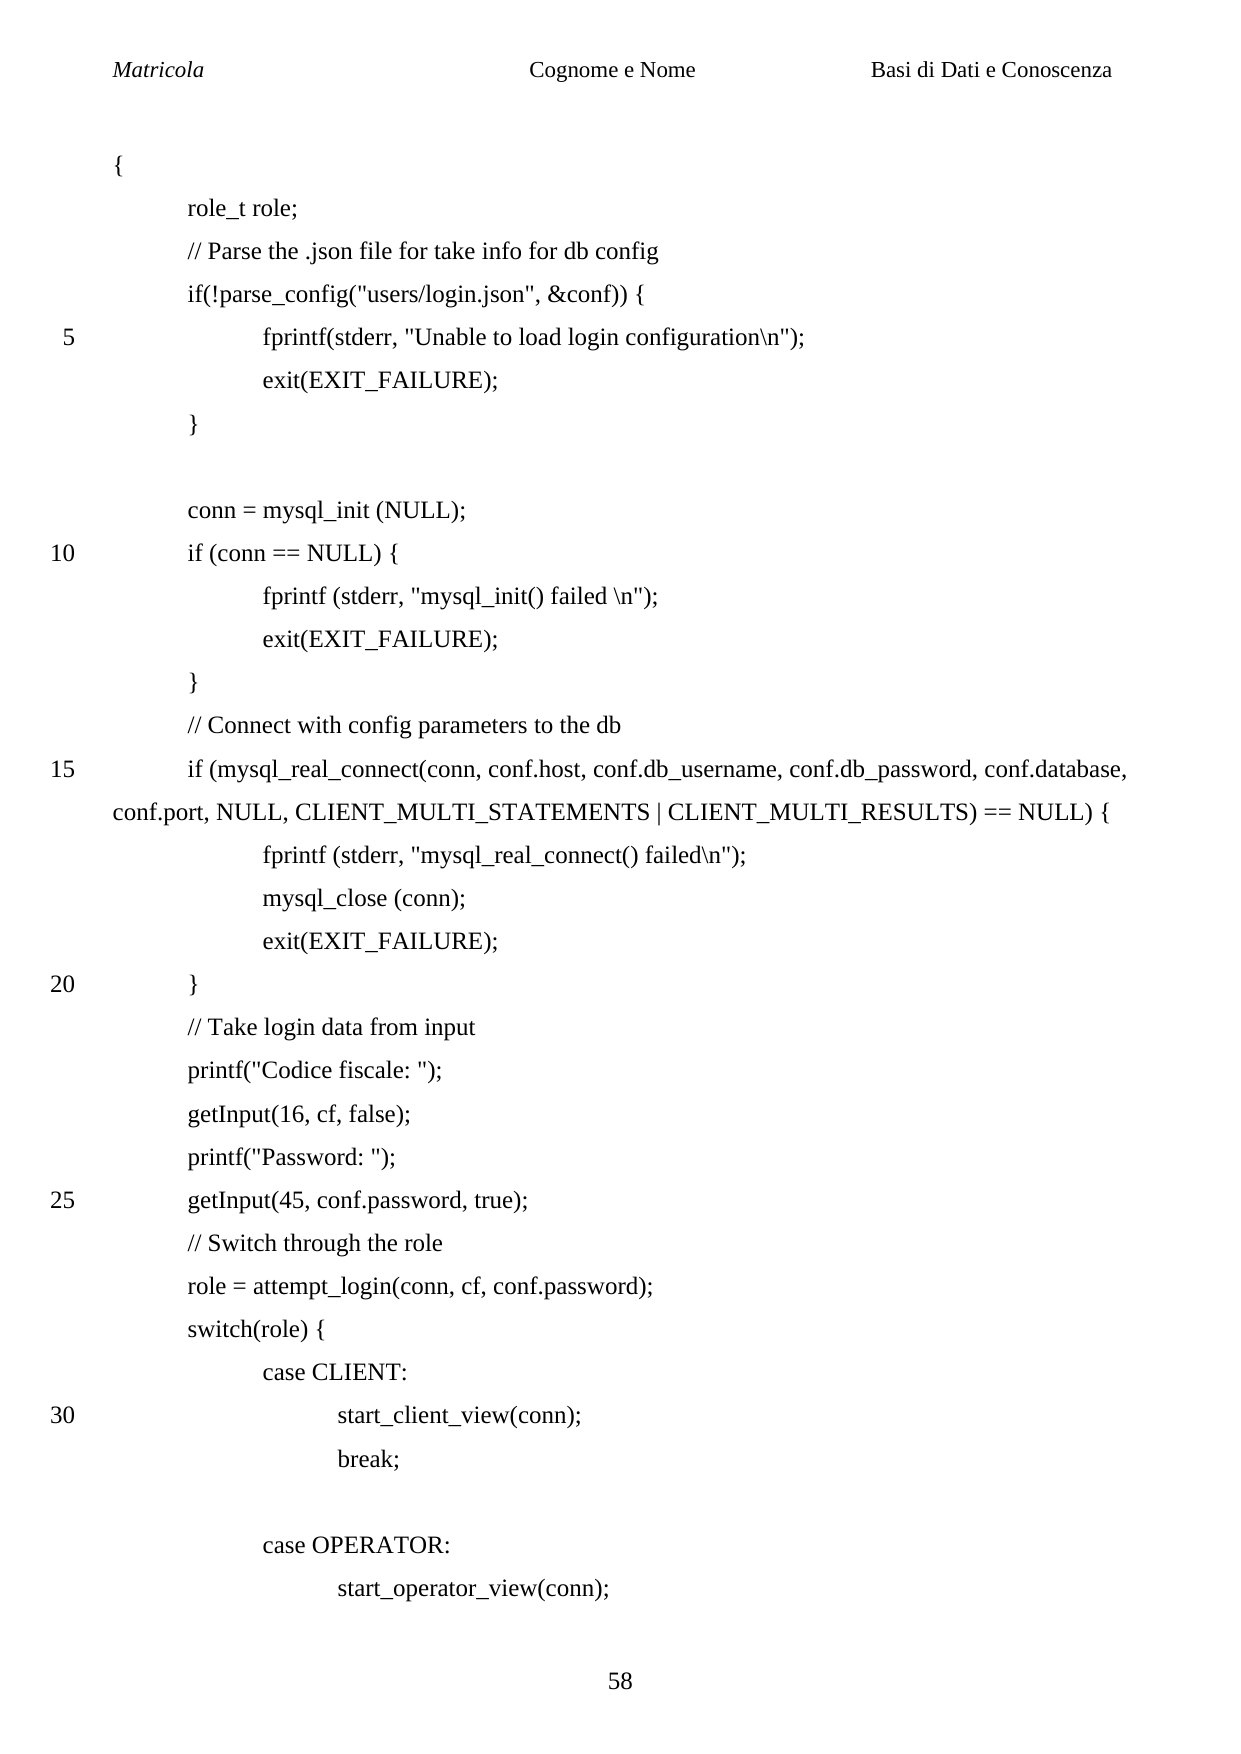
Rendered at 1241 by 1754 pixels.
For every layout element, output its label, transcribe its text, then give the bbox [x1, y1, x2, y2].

text start_operator_view(conn); [112, 1573, 1128, 1602]
text break; [112, 1444, 1128, 1472]
text // Parse the .json file for take info for db config [112, 236, 1128, 265]
text printf("Codice fiscale: "); [112, 1056, 1128, 1084]
text // Take login data from input [112, 1012, 1128, 1041]
text exit(EXIT_FAILURE); [112, 624, 1128, 653]
text getInput(45, conf.password, true); [112, 1185, 1128, 1214]
text case OPERATOR: [112, 1530, 1128, 1559]
text fprintf(stderr, "Unable to load login configuration\n"); [112, 322, 1128, 351]
text mysql_close (conn); [112, 883, 1128, 912]
text exit(EXIT_FAILURE); [112, 366, 1128, 394]
text } [112, 409, 1128, 437]
text if (conn == NULL) { [112, 538, 1128, 567]
text } [112, 667, 1128, 696]
text case CLIENT: [112, 1357, 1128, 1386]
text conn = mysql_init (NULL); [112, 495, 1128, 524]
text start_client_view(conn); [112, 1401, 1128, 1429]
text if (mysql_real_connect(conn, conf.host, conf.db_username, conf.db_password, conf.database, conf.port, NULL, CLIENT_MULTI_STATEMENTS | CLIENT_MULTI_RESULTS) == NULL) { [112, 754, 1128, 826]
text { [112, 150, 1128, 179]
text fprintf (stderr, "mysql_real_connect() failed\n"); [112, 840, 1128, 869]
text getInput(16, cf, false); [112, 1099, 1128, 1127]
text switch(role) { [112, 1314, 1128, 1343]
text role = attempt_login(conn, cf, conf.password); [112, 1271, 1128, 1300]
text } [112, 969, 1128, 998]
text fprintf (stderr, "mysql_init() failed \n"); [112, 581, 1128, 610]
text role_t role; [112, 193, 1128, 222]
text exit(EXIT_FAILURE); [112, 926, 1128, 955]
text // Switch through the role [112, 1228, 1128, 1257]
text // Connect with config parameters to the db [112, 711, 1128, 739]
text printf("Password: "); [112, 1142, 1128, 1171]
text if(!parse_config("users/login.json", &conf)) { [112, 279, 1128, 308]
